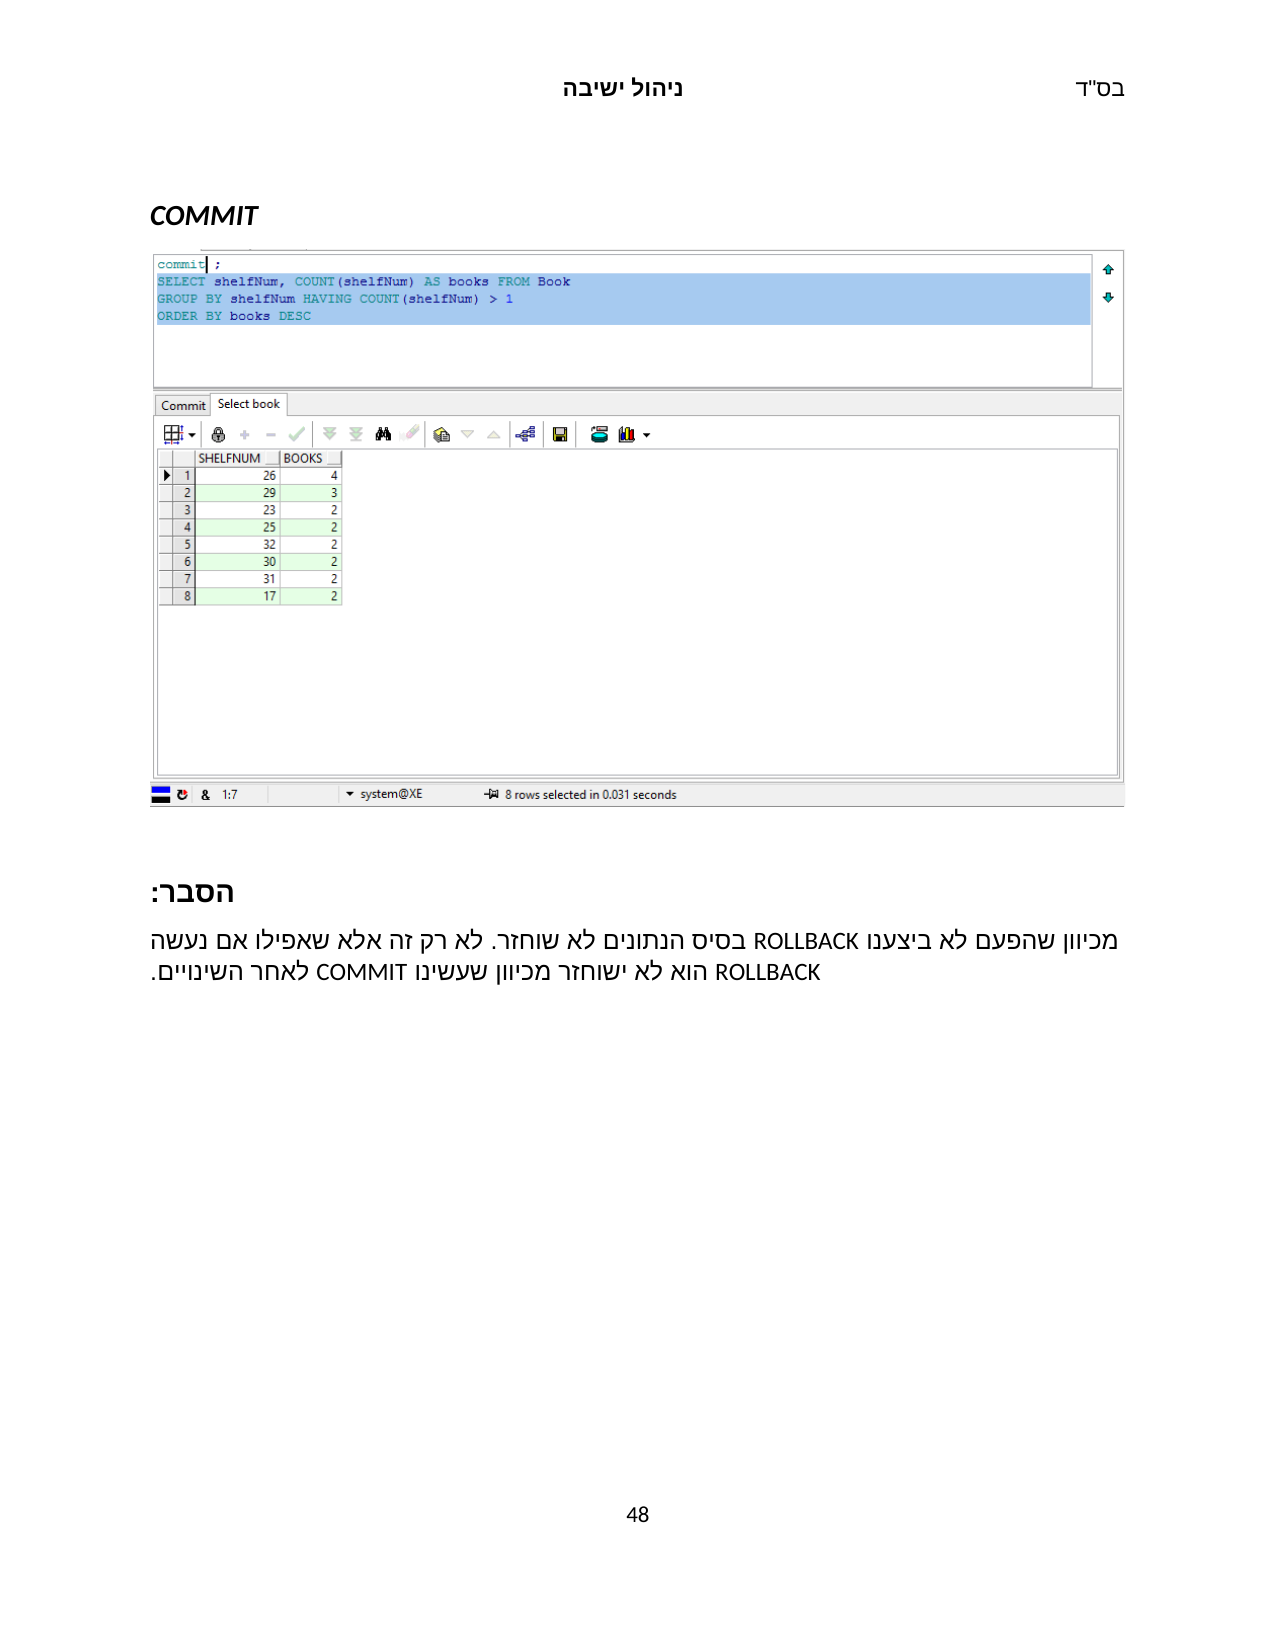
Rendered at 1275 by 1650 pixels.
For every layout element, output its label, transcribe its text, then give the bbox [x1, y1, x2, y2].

text מכיוון שהפעם לא ביצענו ROLLBACK בסיס הנתונים לא שוחזר. לא רק זה אלא שאפילו אם נעשה ROLLBACK הוא לא ישוחזר מכיוון שעשינו COMMIT לאחר השינויים. [150, 925, 1125, 986]
text COMMIT [150, 197, 1125, 233]
text הסבר: [150, 875, 1125, 909]
